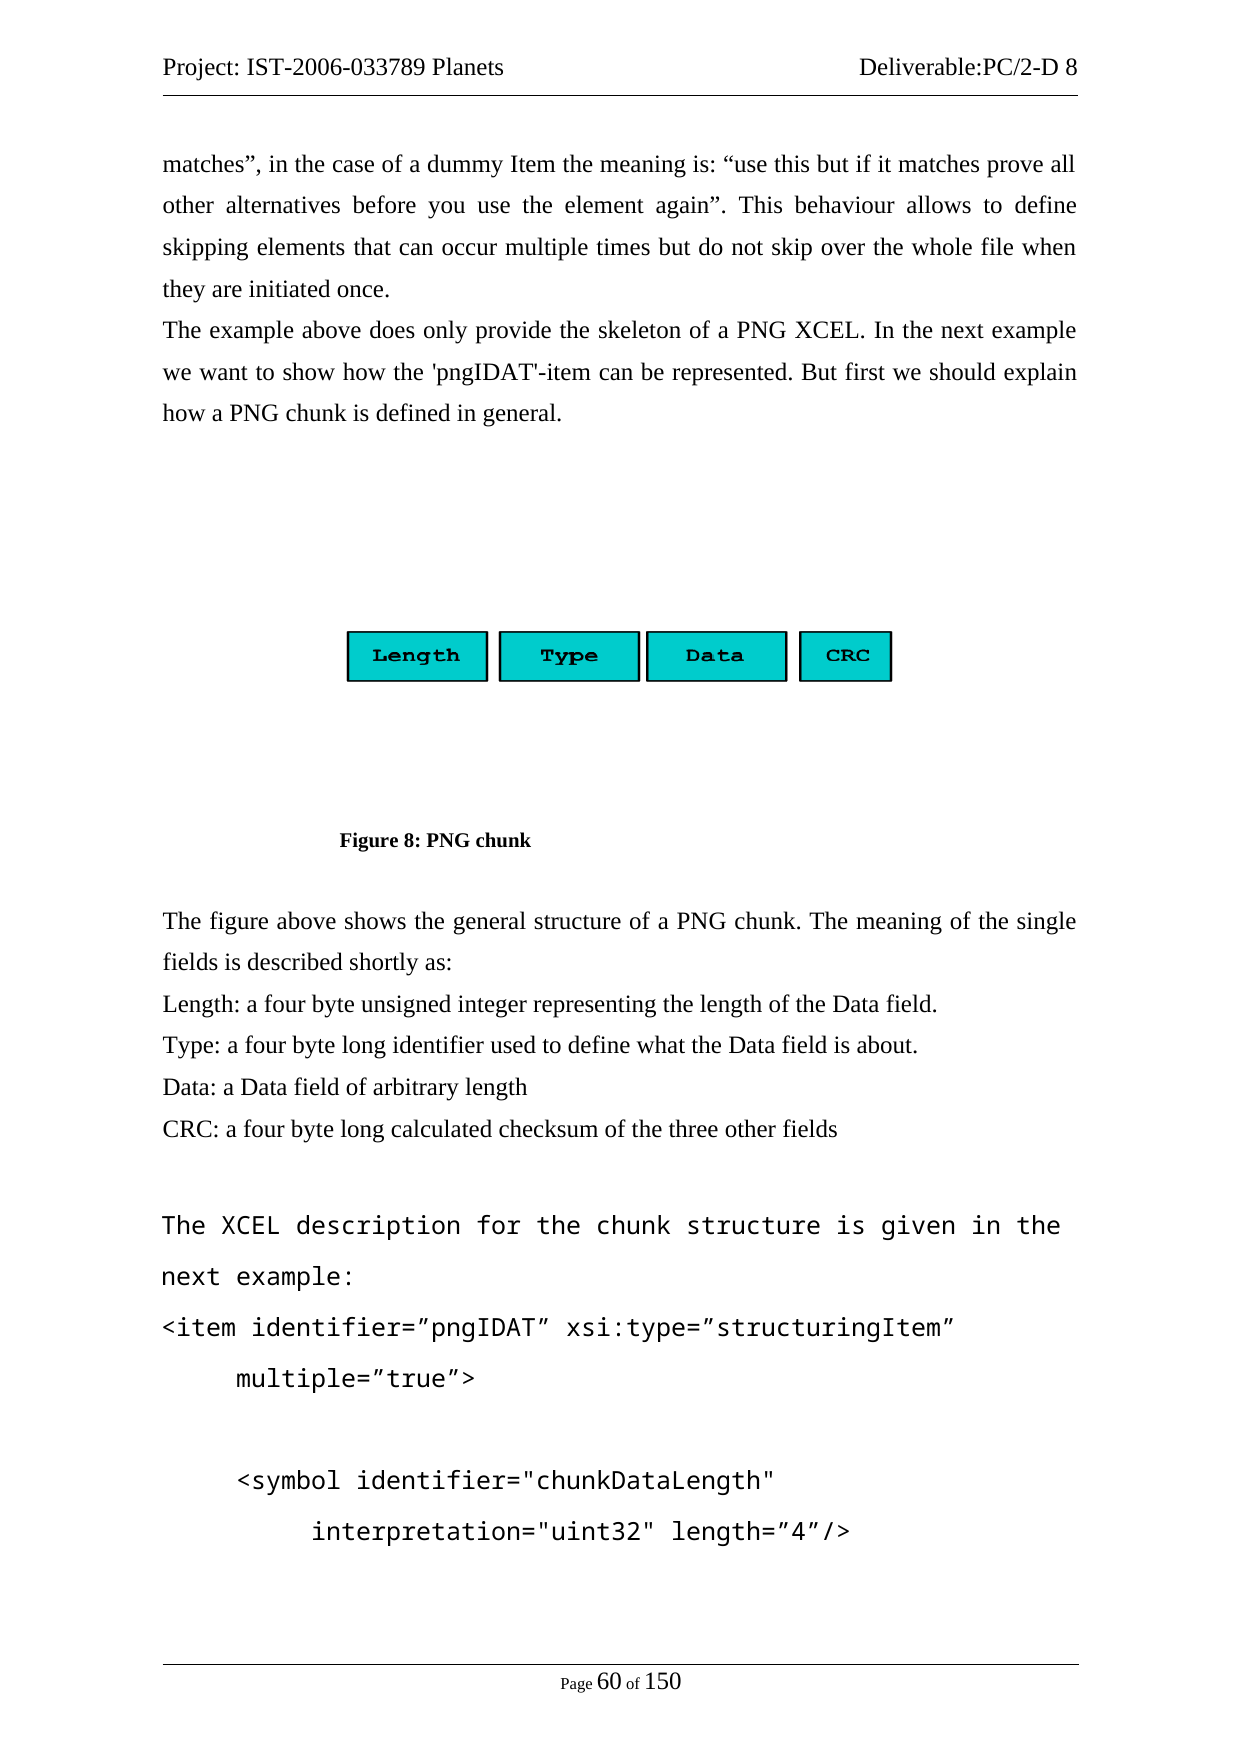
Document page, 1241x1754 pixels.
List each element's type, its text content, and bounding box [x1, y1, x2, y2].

text <symbol identifier="chunkDataLength" [161, 1463, 1078, 1497]
text The example above does only provide the skeleton of a PNG XCEL. In the next example we want to show how the 'pngIDAT'-item can be represented. But first we should explain how a PNG chunk is defined in general. [162, 316, 1078, 427]
text Length: a four byte unsigned integer representing the length of the Data field. [162, 990, 1078, 1018]
text matches”, in the case of a dummy Item the meaning is: “use this but if it matches prove all other alternatives before you use the element again”. This behaviour allows to define skipping elements that can occur multiple times but do not skip over the whole file when they are initiated once. [162, 150, 1078, 302]
picture [339, 495, 901, 817]
text <item identifier=”pngIDAT” xsi:type=”structuringItem” [161, 1309, 1078, 1343]
text Data: a Data field of arbitrary length [162, 1073, 1078, 1101]
text multiple=”true”> [161, 1361, 1078, 1394]
text The XCEL description for the chunk structure is given in the next example: [161, 1207, 1078, 1292]
text Type: a four byte long identifier used to define what the Data field is about. [162, 1032, 1078, 1059]
text CRC: a four byte long calculated checksum of the three other fields [162, 1115, 1078, 1142]
text interpretation="uint32" length=”4”/> [161, 1514, 1078, 1548]
text Figure 8: PNG chunk [339, 817, 901, 852]
text The figure above shows the general structure of a PNG chunk. The meaning of the single fields is described shortly as: [162, 907, 1078, 976]
